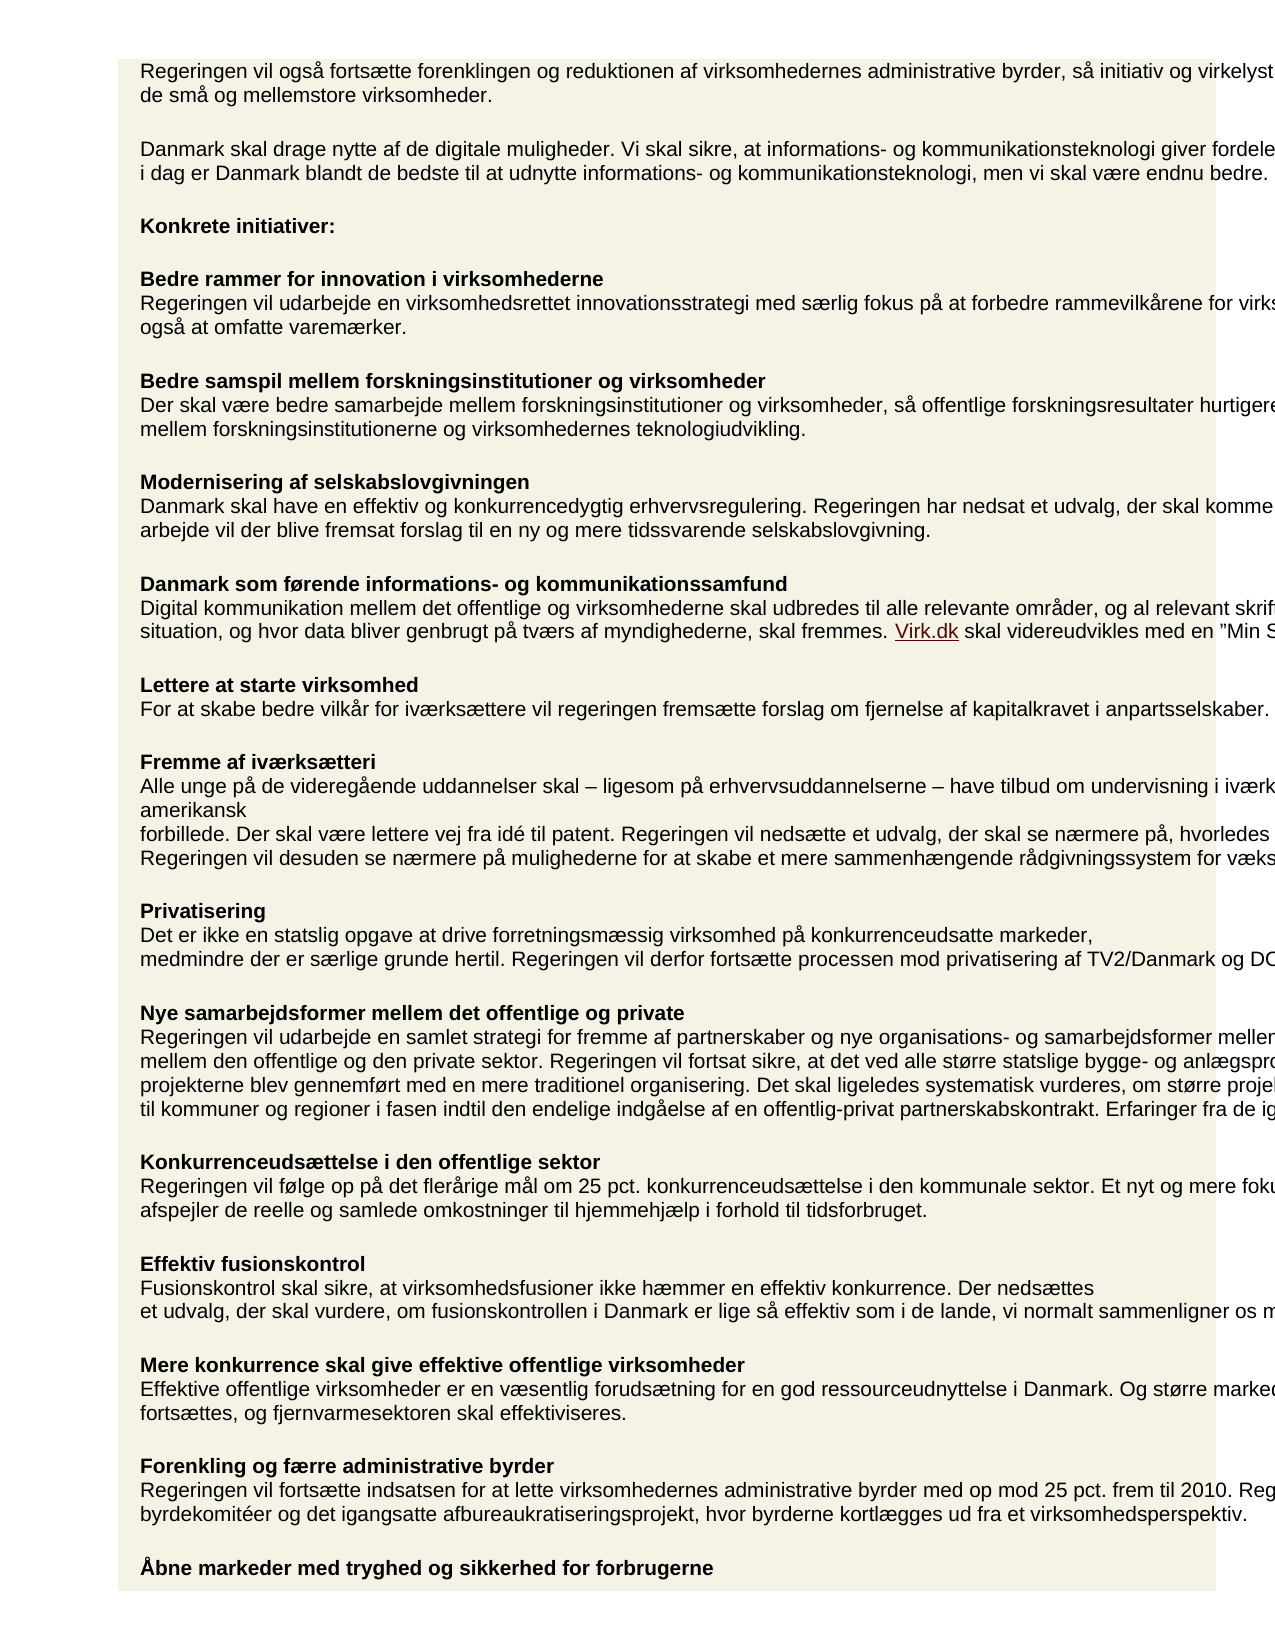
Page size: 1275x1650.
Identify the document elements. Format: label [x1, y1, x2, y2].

table_cell [118, 59, 125, 1579]
table_cell [125, 59, 140, 1579]
